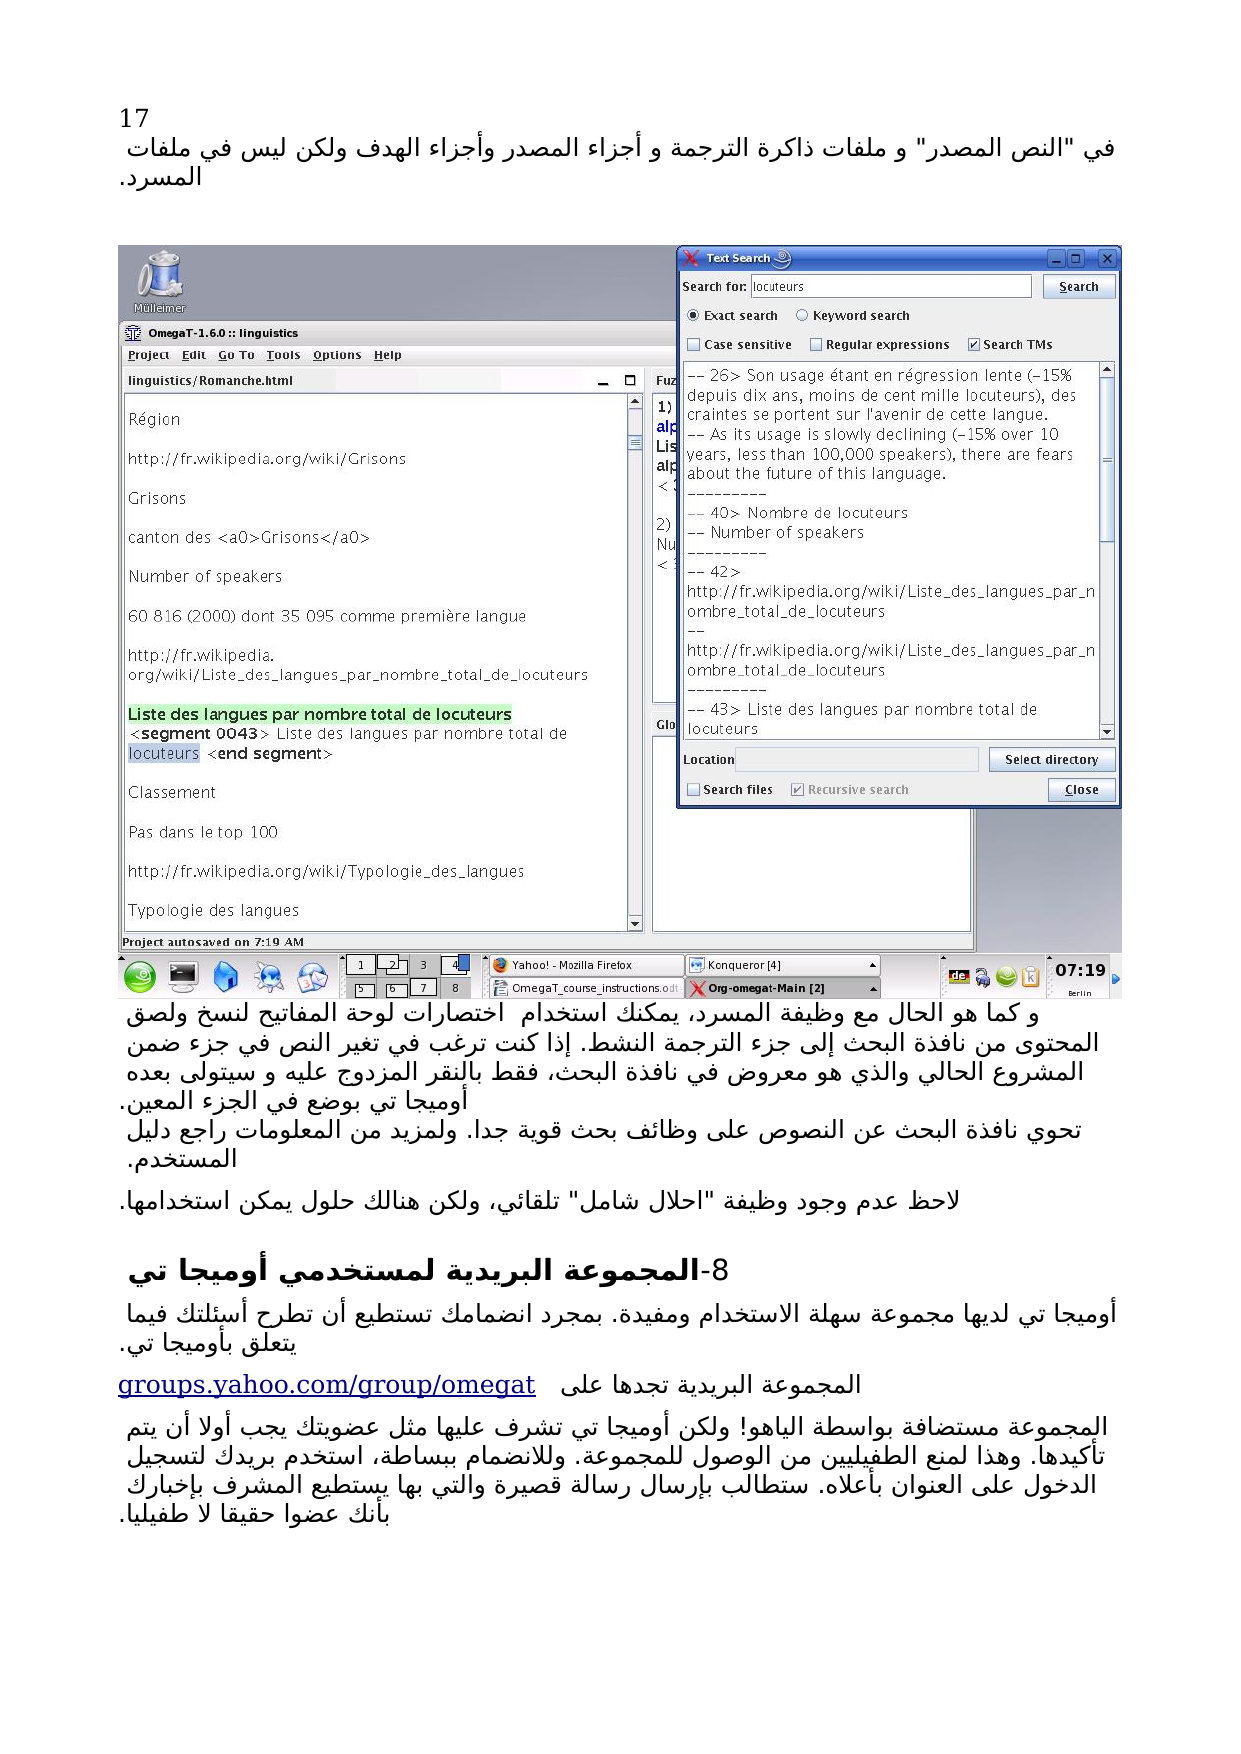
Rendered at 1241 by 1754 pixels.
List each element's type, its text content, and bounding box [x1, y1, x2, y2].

text المجموعة البريدية تجدها على groups.yahoo.com/group/omegat [118, 1370, 1122, 1399]
text لاحظ عدم وجود وظيفة "احلال شامل" تلقائي، ولكن هنالك حلول يمكن استخدامها. [118, 1186, 1122, 1215]
text المجموعة مستضافة بواسطة الياهو! ولكن أوميجا تي تشرف عليها مثل عضويتك يجب أولا أن يتم تأكيدها. وهذا لمنع الطفيليين من الوصول للمجموعة. وللانضمام ببساطة، استخدم بريدك لتسجيل الدخول على العنوان بأعلاه. ستطالب بإرسال رسالة قصيرة والتي بها يستطيع المشرف بإخبارك بأنك عضوا حقيقا لا طفيليا. [118, 1412, 1122, 1528]
text مفتاحي (Ctrl+X) يظهران شاشة البحث والتي تمكنك من البحث عن أي مصطلح ضمن المشروع، في "النص المصدر" و ملفات ذاكرة الترجمة و أجزاء المصدر وأجزاء الهدف ولكن ليس في ملفات المسرد. [118, 133, 1122, 192]
subtitle المجموعة البريدية لمستخدمي أوميجا تي [118, 1253, 1084, 1287]
text و كما هو الحال مع وظيفة المسرد، يمكنك استخدام اختصارات لوحة المفاتيح لنسخ ولصق المحتوى من نافذة البحث إلى جزء الترجمة النشط. إذا كنت ترغب في تغير النص في جزء ضمن المشروع الحالي والذي هو معروض في نافذة البحث، فقط بالنقر المزدوج عليه و سيتولى بعده أوميجا تي بوضع في الجزء المعين. تحوي نافذة البحث عن النصوص على وظائف بحث قوية جدا. ولمزيد من المعلومات راجع دليل المستخدم. [118, 999, 1122, 1174]
text أوميجا تي لديها مجموعة سهلة الاستخدام ومفيدة. بمجرد انضمامك تستطيع أن تطرح أسئلتك فيما يتعلق بأوميجا تي. [118, 1299, 1122, 1358]
